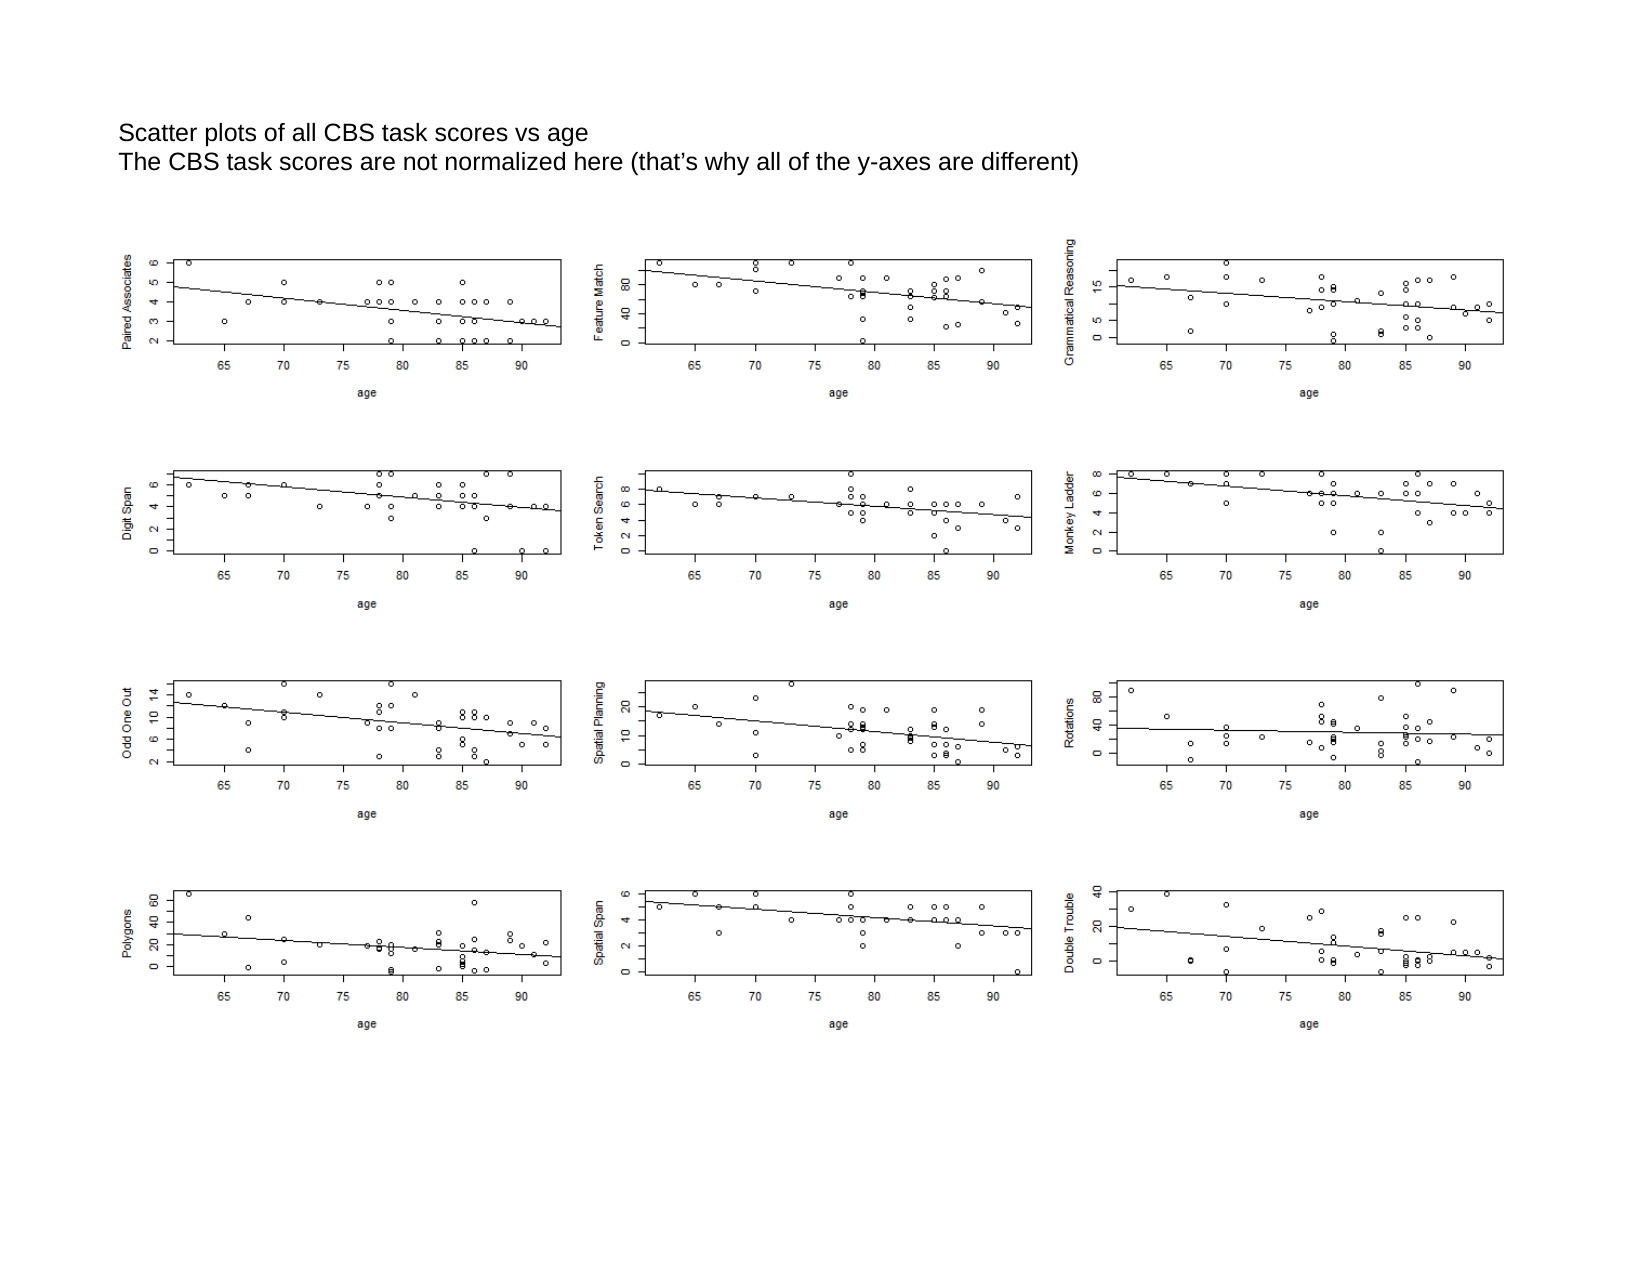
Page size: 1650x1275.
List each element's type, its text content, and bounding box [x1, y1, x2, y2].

picture [118, 204, 1532, 1045]
text Scatter plots of all CBS task scores vs age [118, 118, 1532, 147]
text The CBS task scores are not normalized here (that’s why all of the y-axes are different) [118, 147, 1532, 176]
